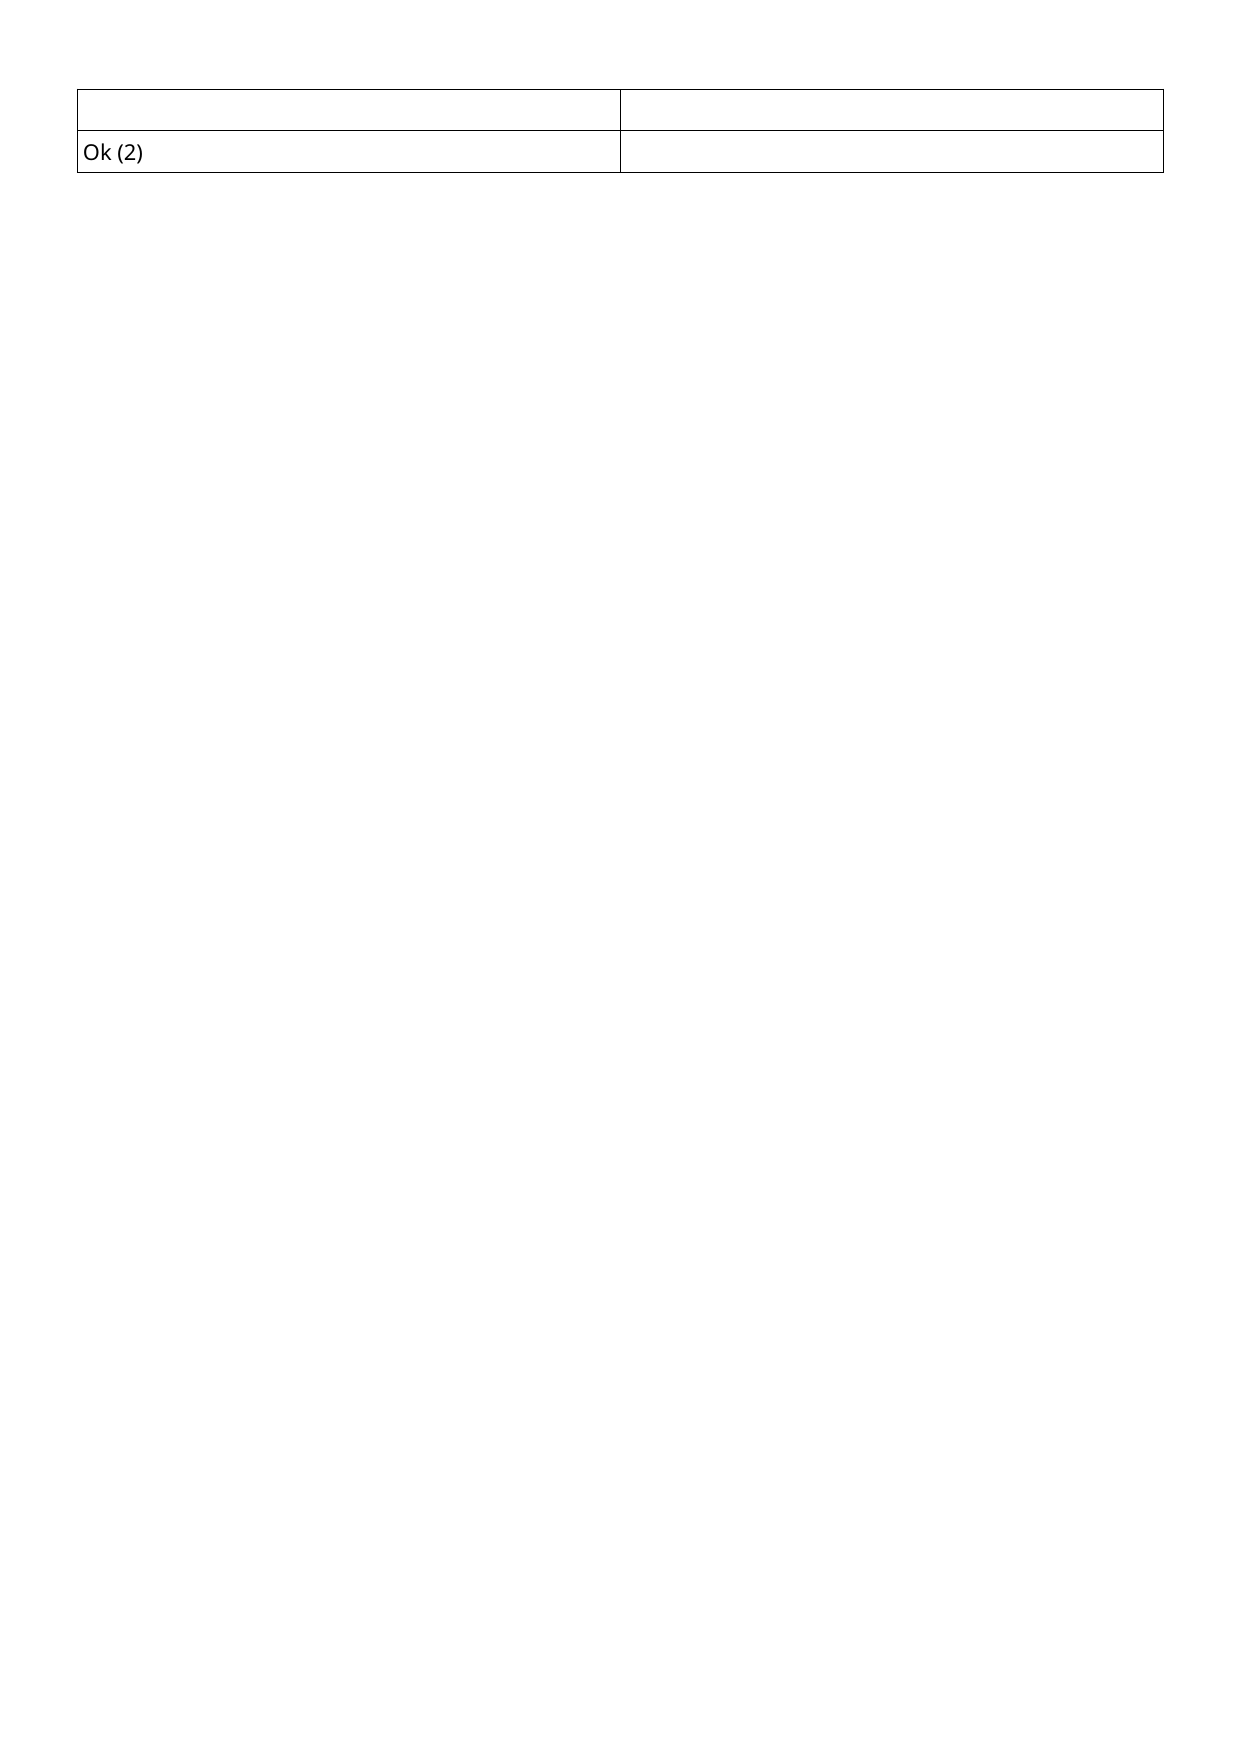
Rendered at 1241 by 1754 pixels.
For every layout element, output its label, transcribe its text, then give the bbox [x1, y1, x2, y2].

table_cell Ok (2) [78, 131, 620, 172]
table_cell [621, 131, 1163, 172]
table_cell [621, 90, 1163, 130]
table_cell [78, 90, 620, 130]
